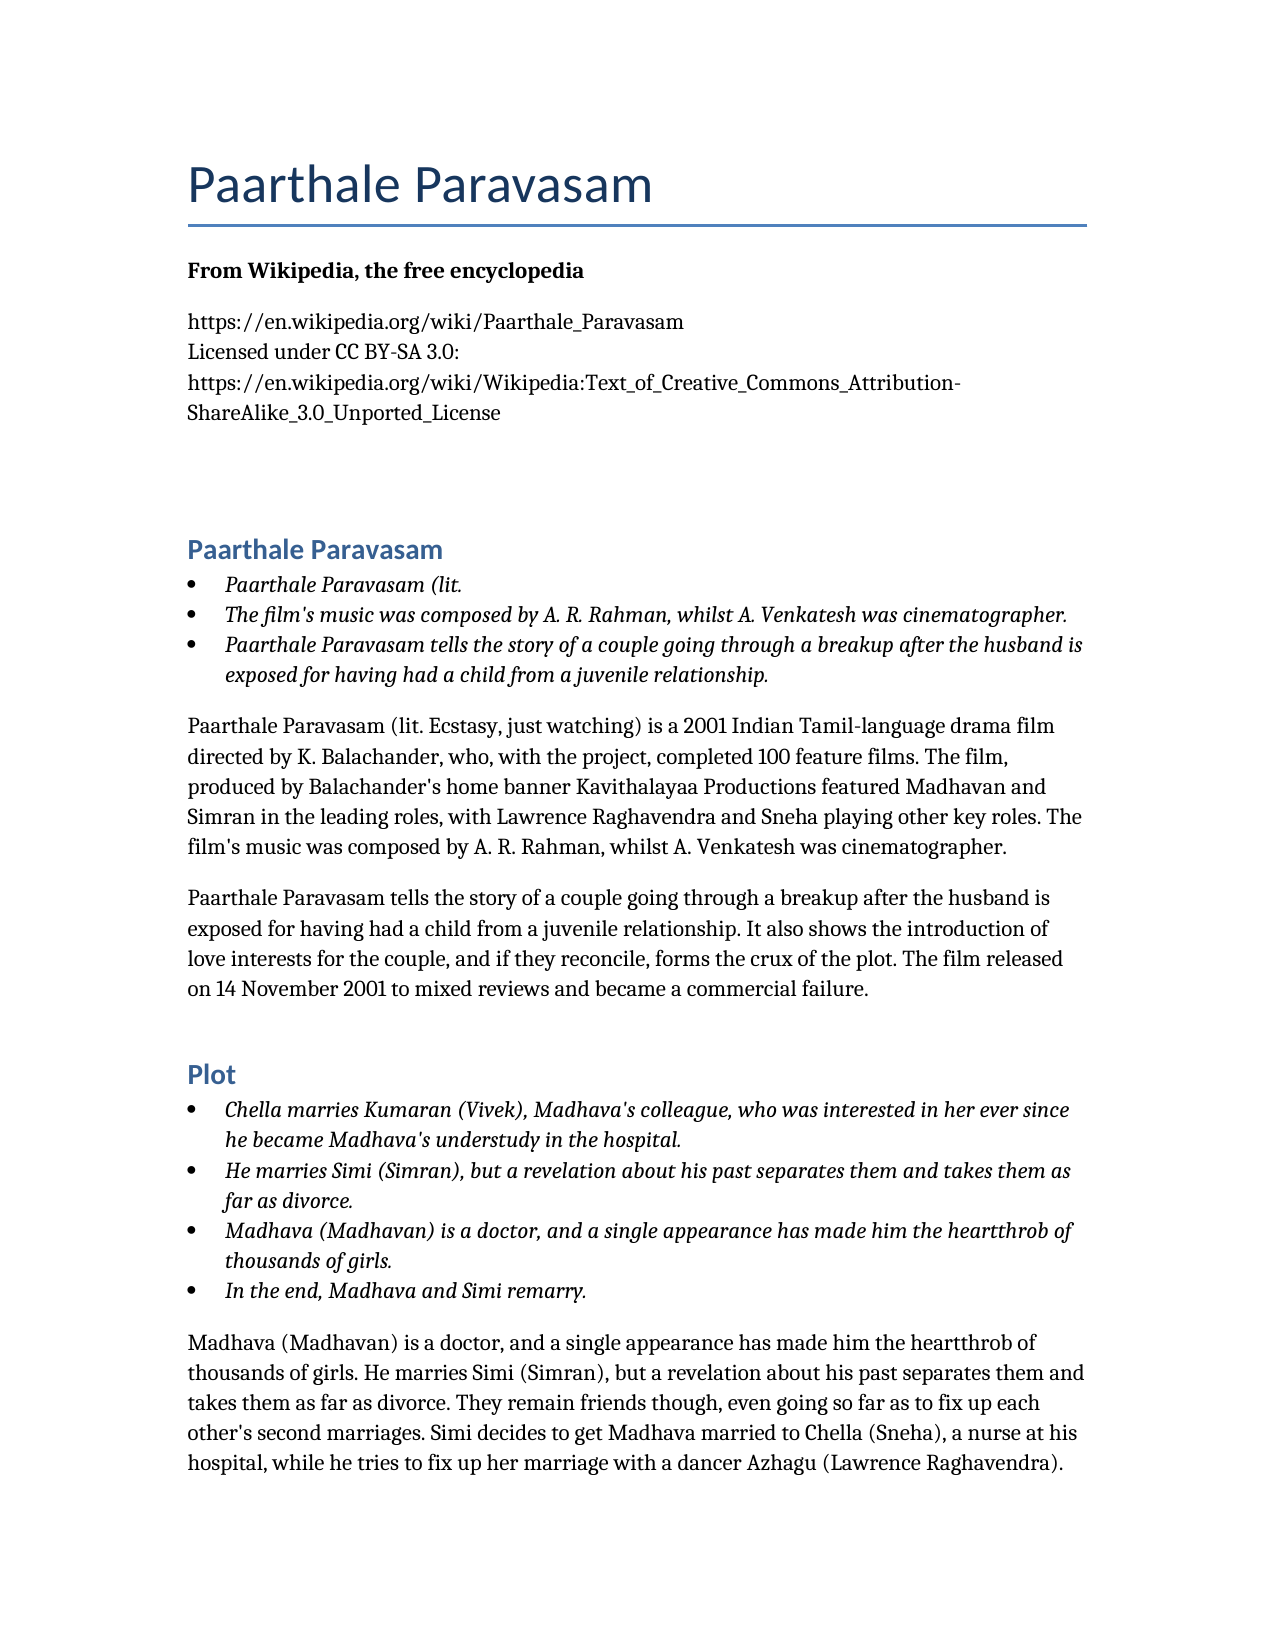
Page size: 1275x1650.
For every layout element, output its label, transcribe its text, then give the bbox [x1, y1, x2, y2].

subtitle Paarthale Paravasam [187, 531, 1087, 566]
list Chella marries Kumaran (Vivek), Madhava's colleague, who was interested in her ever since he became Madhava's understudy in the hospital. [187, 1097, 1087, 1153]
text From Wikipedia, the free encyclopedia [187, 258, 1087, 284]
list He marries Simi (Simran), but a revelation about his past separates them and takes them as far as divorce. [187, 1157, 1087, 1214]
title Paarthale Paravasam [187, 150, 1087, 227]
list Paarthale Paravasam (lit. [187, 572, 1087, 598]
text Paarthale Paravasam (lit. Ecstasy, just watching) is a 2001 Indian Tamil-language drama film directed by K. Balachander, who, with the project, completed 100 feature films. The film, produced by Balachander's home banner Kavithalayaa Productions featured Madhavan and Simran in the leading roles, with Lawrence Raghavendra and Sneha playing other key roles. The film's music was composed by A. R. Rahman, whilst A. Venkatesh was cinematographer. [187, 713, 1087, 861]
text Paarthale Paravasam tells the story of a couple going through a breakup after the husband is exposed for having had a child from a juvenile relationship. It also shows the introduction of love interests for the couple, and if they reconcile, forms the crux of the plot. The film released on 14 November 2001 to mixed reviews and became a commercial failure. [187, 885, 1087, 1002]
list Paarthale Paravasam tells the story of a couple going through a breakup after the husband is exposed for having had a child from a juvenile relationship. [187, 632, 1087, 689]
list The film's music was composed by A. R. Rahman, whilst A. Venkatesh was cinematographer. [187, 602, 1087, 628]
text Madhava (Madhavan) is a doctor, and a single appearance has made him the heartthrob of thousands of girls. He marries Simi (Simran), but a revelation about his past separates them and takes them as far as divorce. They remain friends though, even going so far as to fix up each other's second marriages. Simi decides to get Madhava married to Chella (Sneha), a nurse at his hospital, while he tries to fix up her marriage with a dancer Azhagu (Lawrence Raghavendra). [187, 1329, 1087, 1476]
subtitle Plot [187, 1056, 1087, 1092]
list Madhava (Madhavan) is a doctor, and a single appearance has made him the heartthrob of thousands of girls. [187, 1218, 1087, 1274]
list In the end, Madhava and Simi remarry. [187, 1278, 1087, 1304]
text https://en.wikipedia.org/wiki/Paarthale_Paravasam Licensed under CC BY-SA 3.0: https://en.wikipedia.org/wiki/Wikipedia:Text_of_Creative_Commons_Attribution-ShareAlike_3.0_Unported_License [187, 309, 1087, 426]
